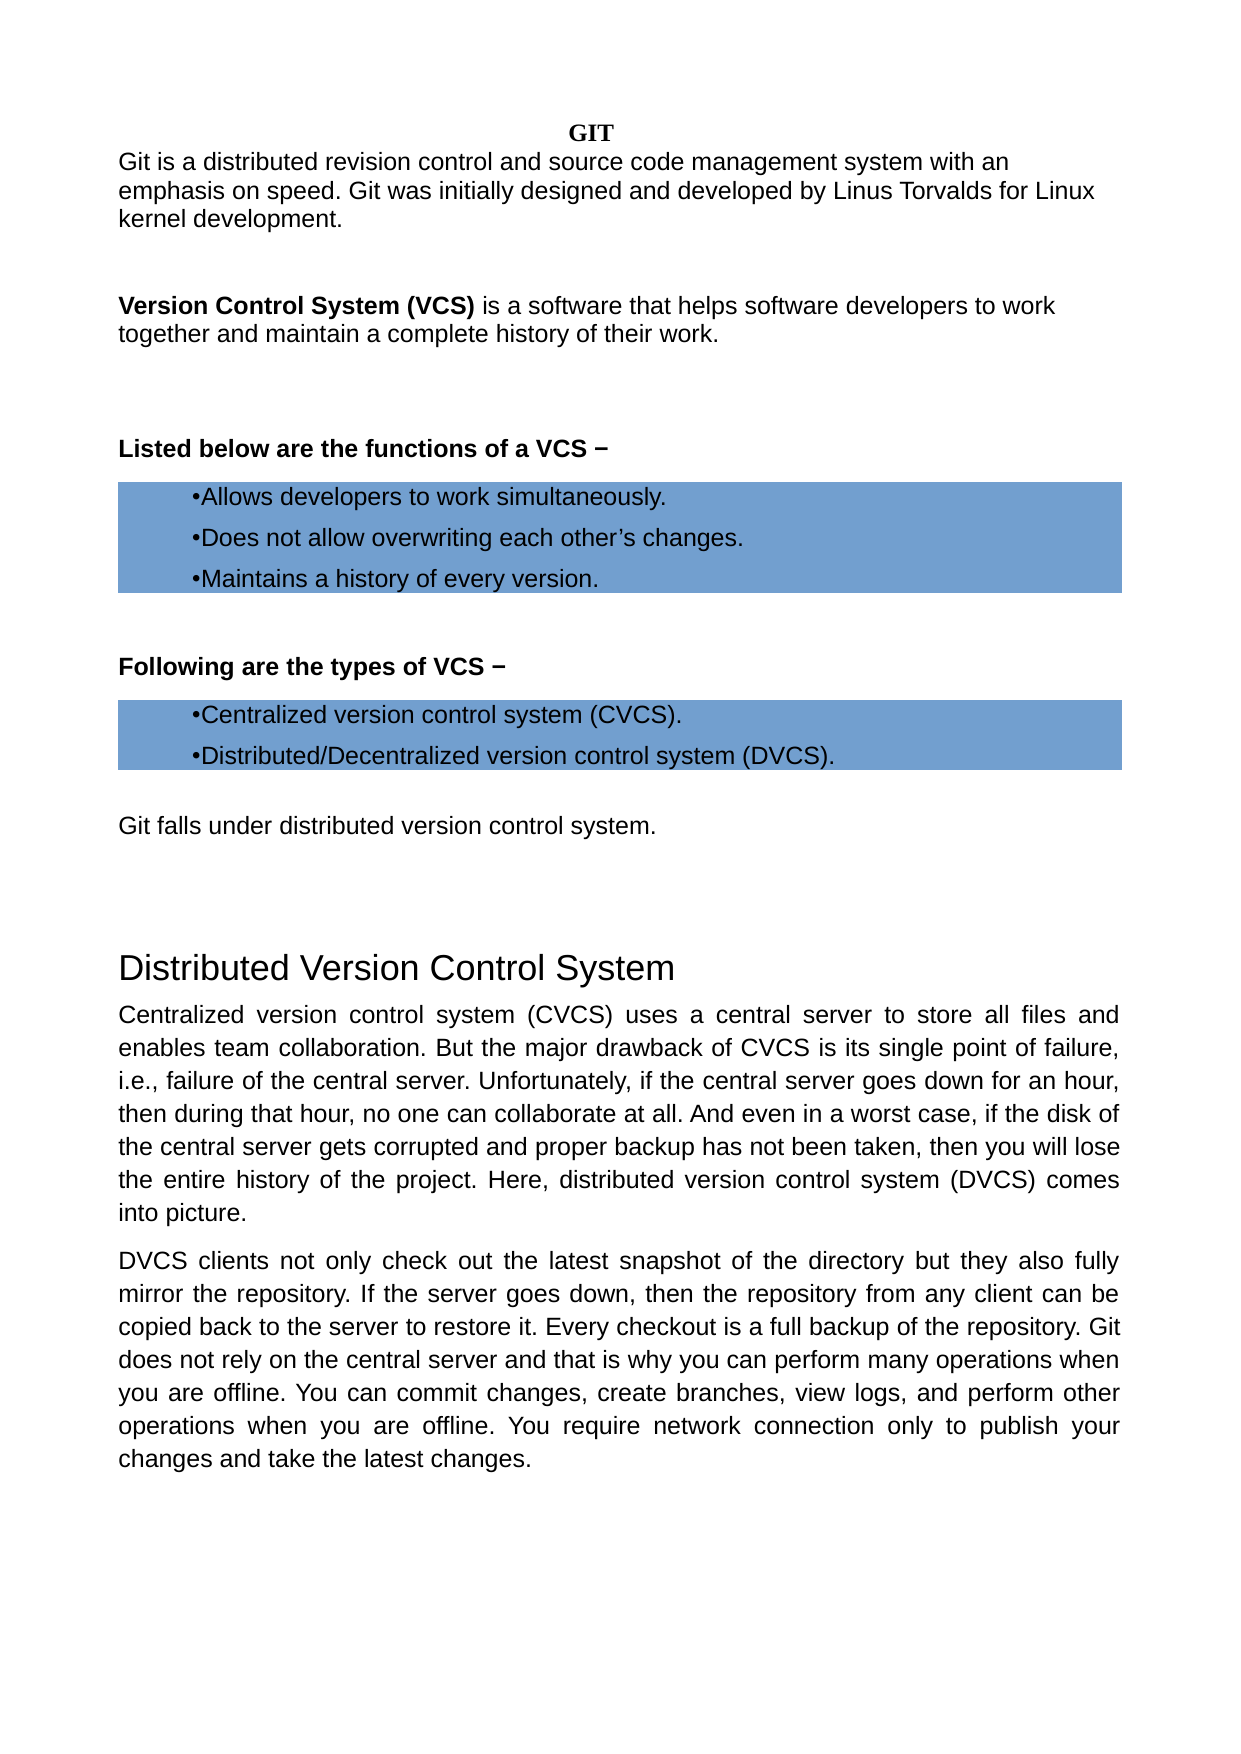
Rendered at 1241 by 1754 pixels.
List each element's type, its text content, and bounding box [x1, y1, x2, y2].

list Maintains a history of every version. [118, 564, 1122, 593]
text GIT [118, 118, 1122, 147]
text DVCS clients not only check out the latest snapshot of the directory but they also fully mirror the repository. If the server goes down, then the repository from any client can be copied back to the server to restore it. Every checkout is a full backup of the repository. Git does not rely on the central server and that is why you can perform many operations when you are offline. You can commit changes, create branches, view logs, and perform other operations when you are offline. You require network connection only to publish your changes and take the latest changes. [118, 1246, 1122, 1473]
list Distributed/Decentralized version control system (DVCS). [118, 741, 1122, 770]
subtitle Distributed Version Control System [118, 946, 1122, 988]
text Git falls under distributed version control system. [118, 811, 1122, 839]
text Listed below are the functions of a VCS − [118, 434, 1122, 463]
list Centralized version control system (CVCS). [118, 700, 1122, 729]
list Does not allow overwriting each other’s changes. [118, 523, 1122, 552]
text Version Control System (VCS) is a software that helps software developers to work together and maintain a complete history of their work. [118, 291, 1122, 348]
text Following are the types of VCS − [118, 652, 1122, 681]
list Allows developers to work simultaneously. [118, 482, 1122, 511]
text Centralized version control system (CVCS) uses a central server to store all files and enables team collaboration. But the major drawback of CVCS is its single point of failure, i.e., failure of the central server. Unfortunately, if the central server goes down for an hour, then during that hour, no one can collaborate at all. And even in a worst case, if the disk of the central server gets corrupted and proper backup has not been taken, then you will lose the entire history of the project. Here, distributed version control system (DVCS) comes into picture. [118, 1000, 1122, 1227]
text Git is a distributed revision control and source code management system with an emphasis on speed. Git was initially designed and developed by Linus Torvalds for Linux kernel development. [118, 147, 1122, 233]
